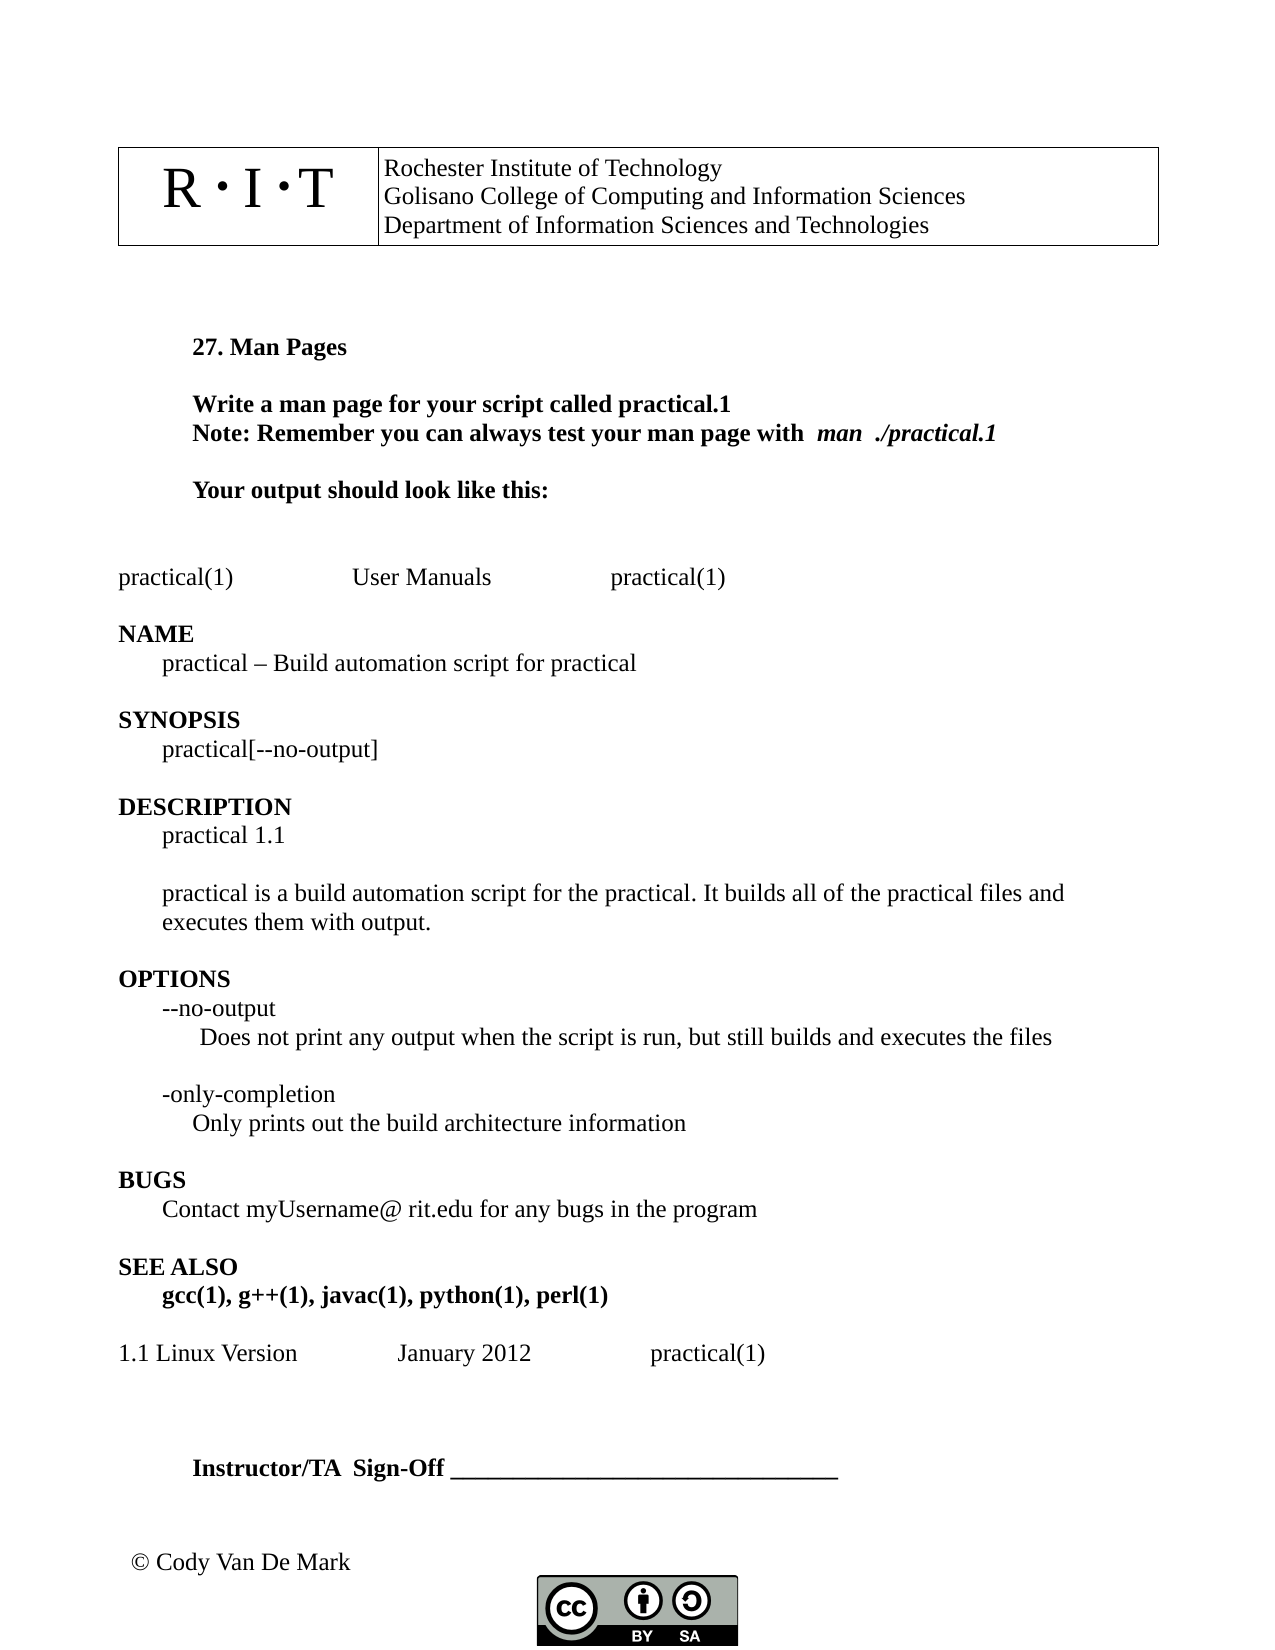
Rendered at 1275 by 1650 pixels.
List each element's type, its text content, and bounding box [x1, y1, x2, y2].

text 27. Man Pages Write a man page for your script called practical.1 Note: Remember you can always test your man page with man ./practical.1 Your output should look like this: [118, 303, 1157, 562]
text SYNOPSIS [118, 706, 1157, 734]
text OPTIONS [118, 964, 1157, 993]
text gcc(1), g++(1), javac(1), python(1), perl(1) [118, 1281, 1157, 1309]
text practical – Build automation script for practical [118, 648, 1157, 677]
text practical[--no-output] [118, 734, 1157, 763]
text SEE ALSO [118, 1252, 1157, 1281]
text -only-completion Only prints out the build architecture information [118, 1079, 1157, 1137]
text DESCRIPTION [118, 792, 1157, 821]
text NAME [118, 619, 1157, 648]
text practical 1.1 [118, 821, 1157, 849]
text BUGS [118, 1166, 1157, 1194]
text 1.1 Linux Version January 2012 practical(1) Instructor/TA Sign-Off _______________________________ [118, 1338, 1157, 1482]
text practical(1) User Manuals practical(1) [118, 562, 1157, 619]
picture [536, 1575, 739, 1646]
text Contact myUsername@ rit.edu for any bugs in the program [118, 1194, 1157, 1223]
text --no-output [118, 993, 1157, 1022]
text practical is a build automation script for the practical. It builds all of the practical files and executes them with output. [118, 878, 1157, 936]
text Does not print any output when the script is run, but still builds and executes the files [118, 1022, 1157, 1051]
